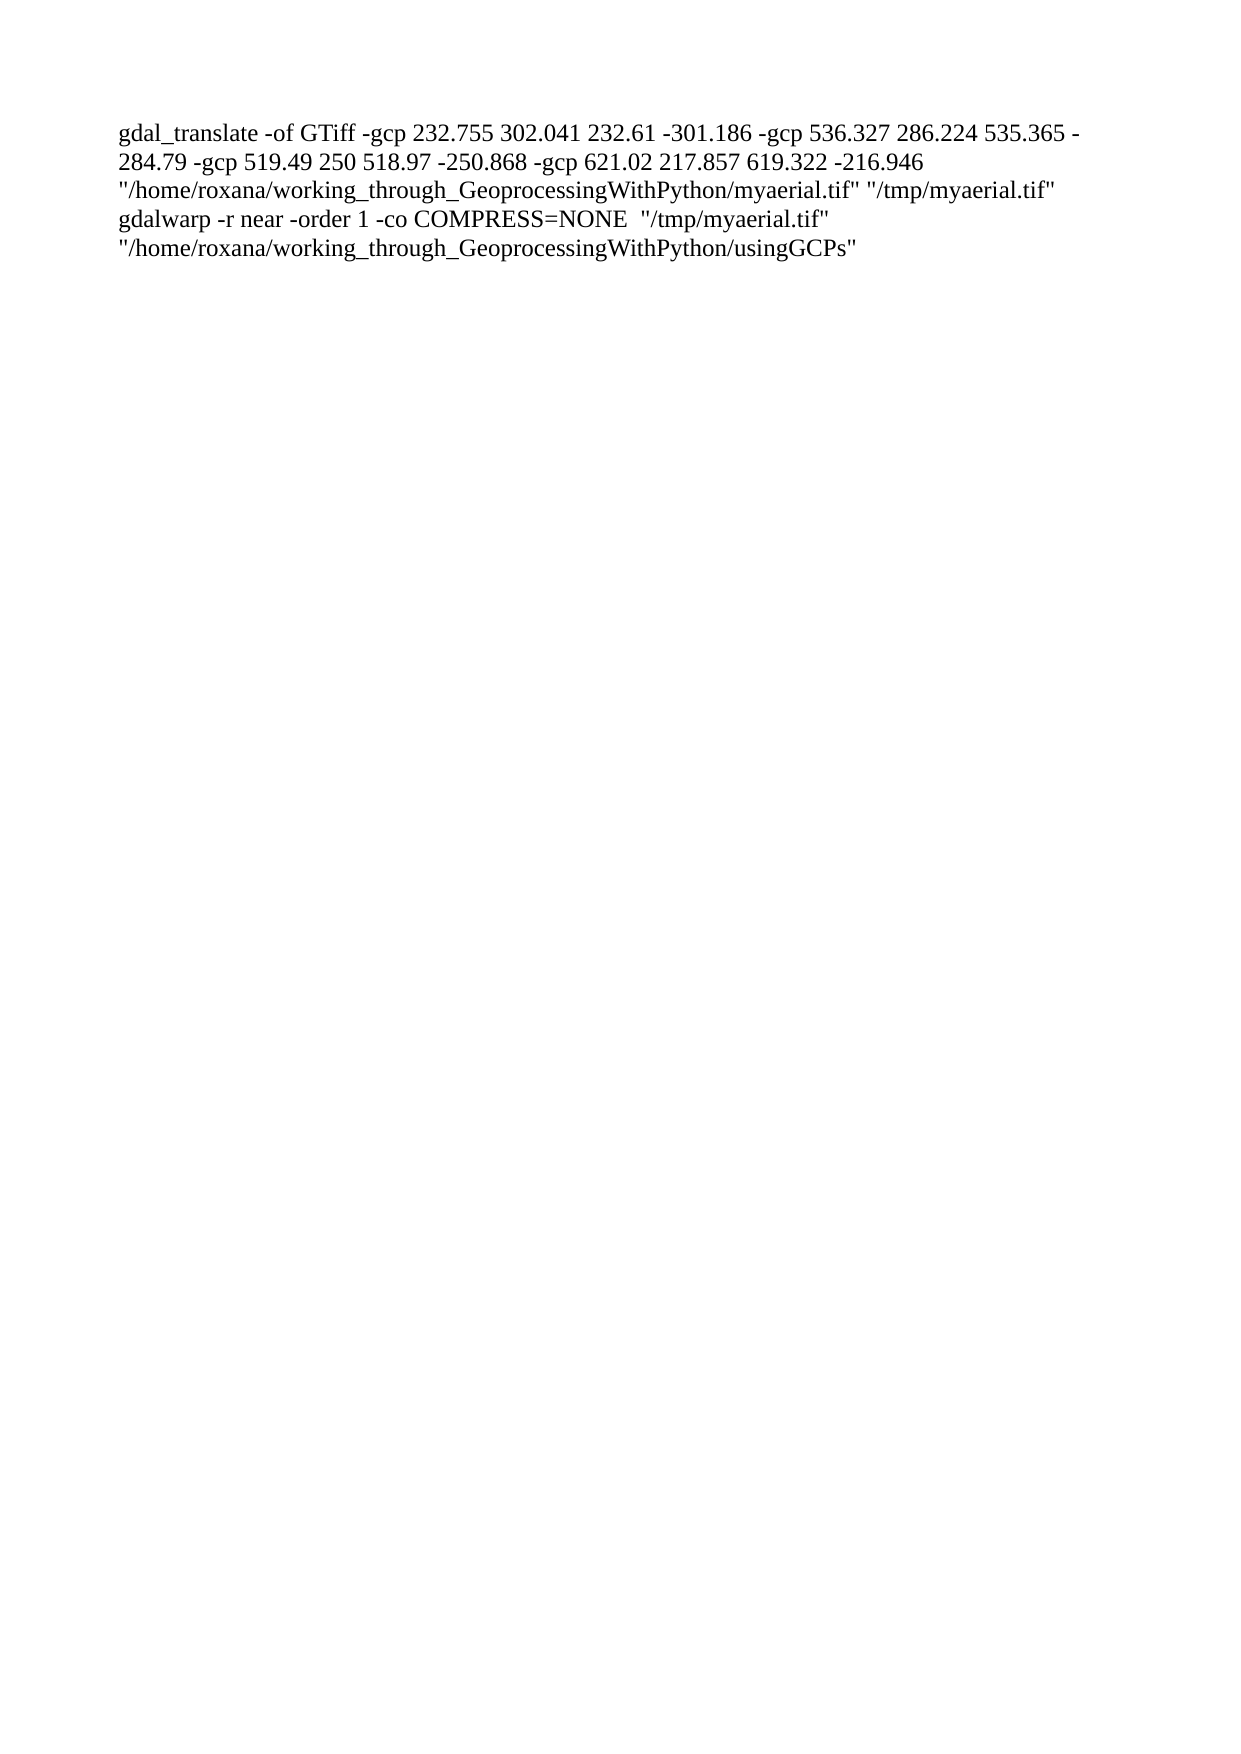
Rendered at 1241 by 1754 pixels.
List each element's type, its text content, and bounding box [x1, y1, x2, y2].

text gdalwarp -r near -order 1 -co COMPRESS=NONE "/tmp/myaerial.tif" "/home/roxana/working_through_GeoprocessingWithPython/usingGCPs" [118, 204, 1122, 262]
text gdal_translate -of GTiff -gcp 232.755 302.041 232.61 -301.186 -gcp 536.327 286.224 535.365 -284.79 -gcp 519.49 250 518.97 -250.868 -gcp 621.02 217.857 619.322 -216.946 "/home/roxana/working_through_GeoprocessingWithPython/myaerial.tif" "/tmp/myaerial.tif" [118, 118, 1122, 204]
